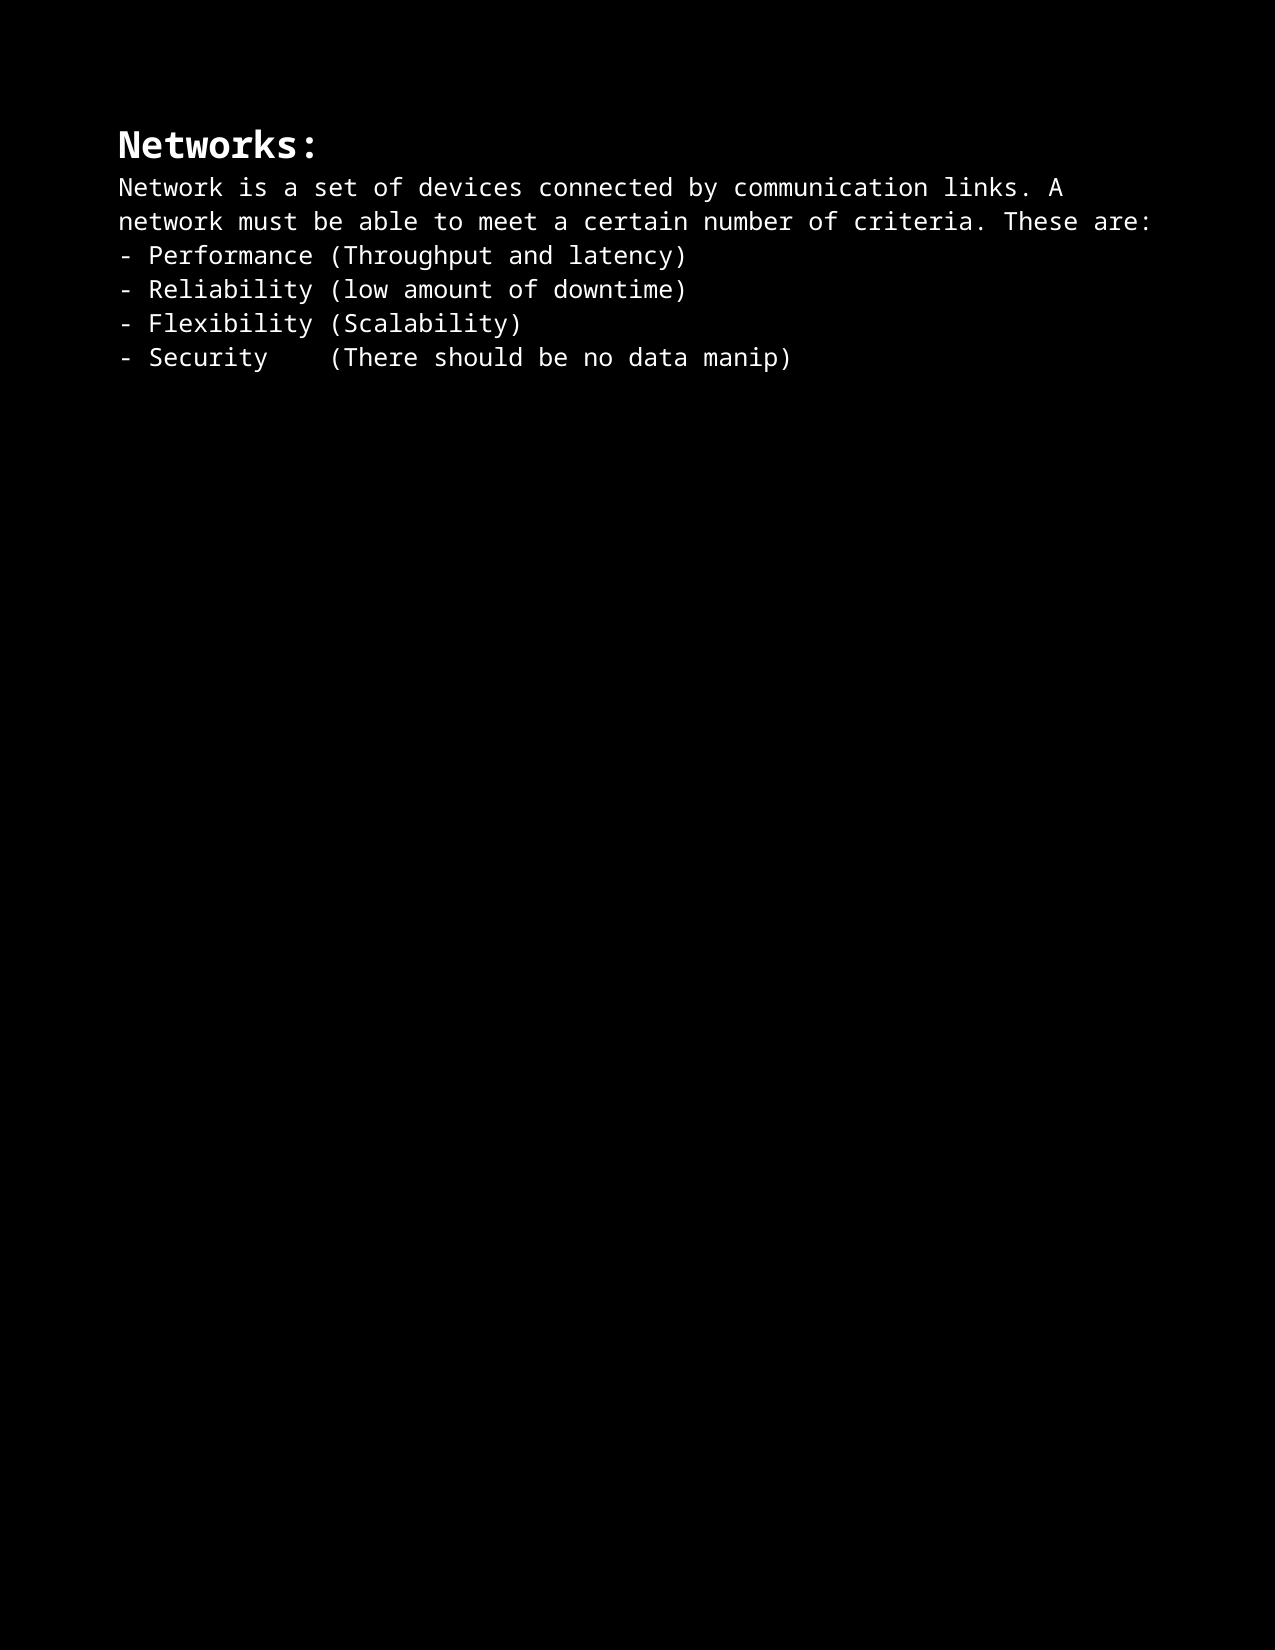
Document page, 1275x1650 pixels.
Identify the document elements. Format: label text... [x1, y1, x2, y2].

text - Reliability (low amount of downtime) [118, 271, 1157, 305]
text - Flexibility (Scalability) [118, 305, 1157, 339]
text Network is a set of devices connected by communication links. A network must be able to meet a certain number of criteria. These are: [118, 169, 1157, 237]
text - Performance (Throughput and latency) [118, 237, 1157, 271]
text Networks: [118, 118, 1157, 169]
text - Security (There should be no data manip) [118, 339, 1157, 373]
